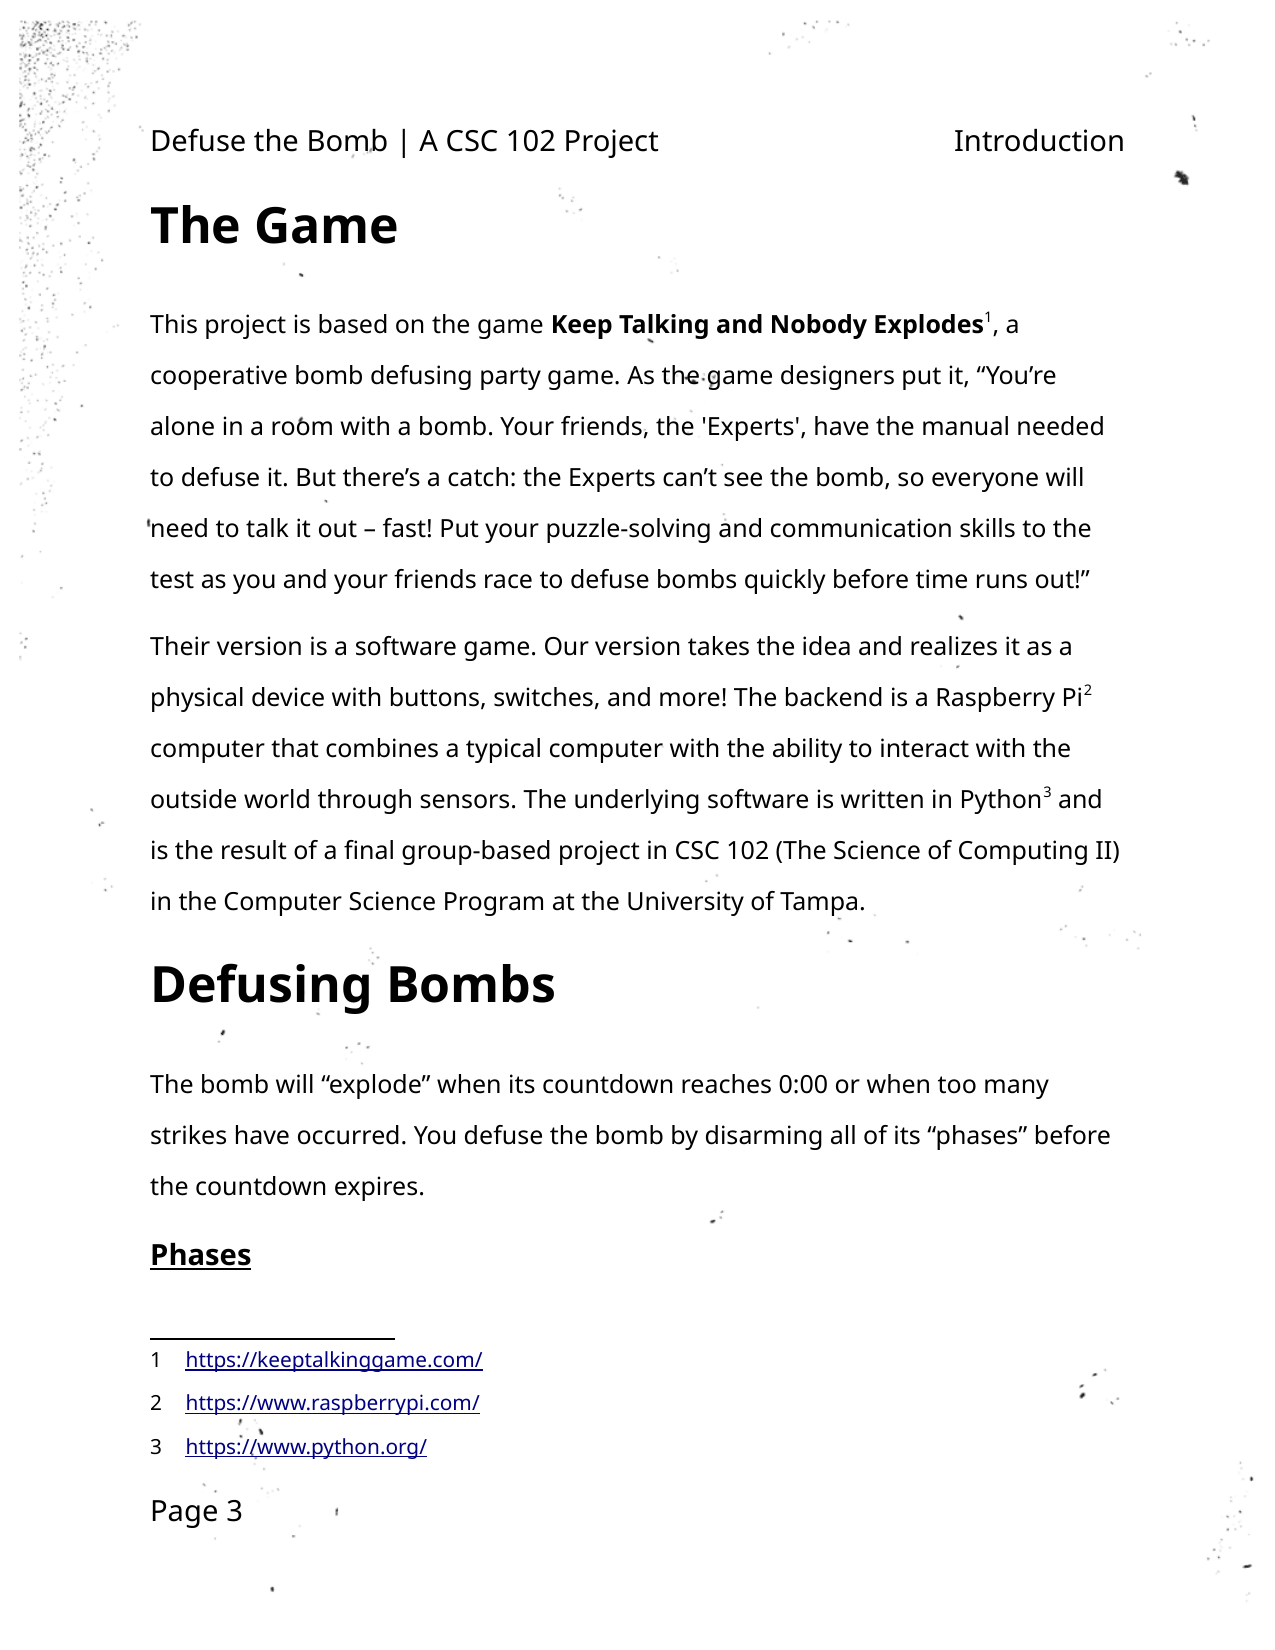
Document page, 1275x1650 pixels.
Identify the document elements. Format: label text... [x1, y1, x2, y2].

text Defusing Bombs [150, 949, 1125, 1017]
text https://www.python.org/ [150, 1432, 1125, 1460]
picture [0, 0, 1275, 1650]
text Phases [150, 1235, 1125, 1274]
text https://keeptalkinggame.com/ [150, 1345, 1125, 1373]
text This project is based on the game Keep Talking and Nobody Explodes, a cooperative bomb defusing party game. As the game designers put it, “You’re alone in a room with a bomb. Your friends, the 'Experts', have the manual needed to defuse it. But there’s a catch: the Experts can’t see the bomb, so everyone will need to talk it out – fast! Put your puzzle-solving and communication skills to the test as you and your friends race to defuse bombs quickly before time runs out!” [150, 307, 1125, 596]
text Their version is a software game. Our version takes the idea and realizes it as a physical device with buttons, switches, and more! The backend is a Raspberry Pi computer that combines a typical computer with the ability to interact with the outside world through sensors. The underlying software is written in Python and is the result of a final group-based project in CSC 102 (The Science of Computing II) in the Computer Science Program at the University of Tampa. [150, 628, 1125, 917]
text https://www.raspberrypi.com/ [150, 1388, 1125, 1417]
text The bomb will “explode” when its countdown reaches 0:00 or when too many strikes have occurred. You defuse the bomb by disarming all of its “phases” before the countdown expires. [150, 1067, 1125, 1203]
text The Game [150, 190, 1125, 258]
